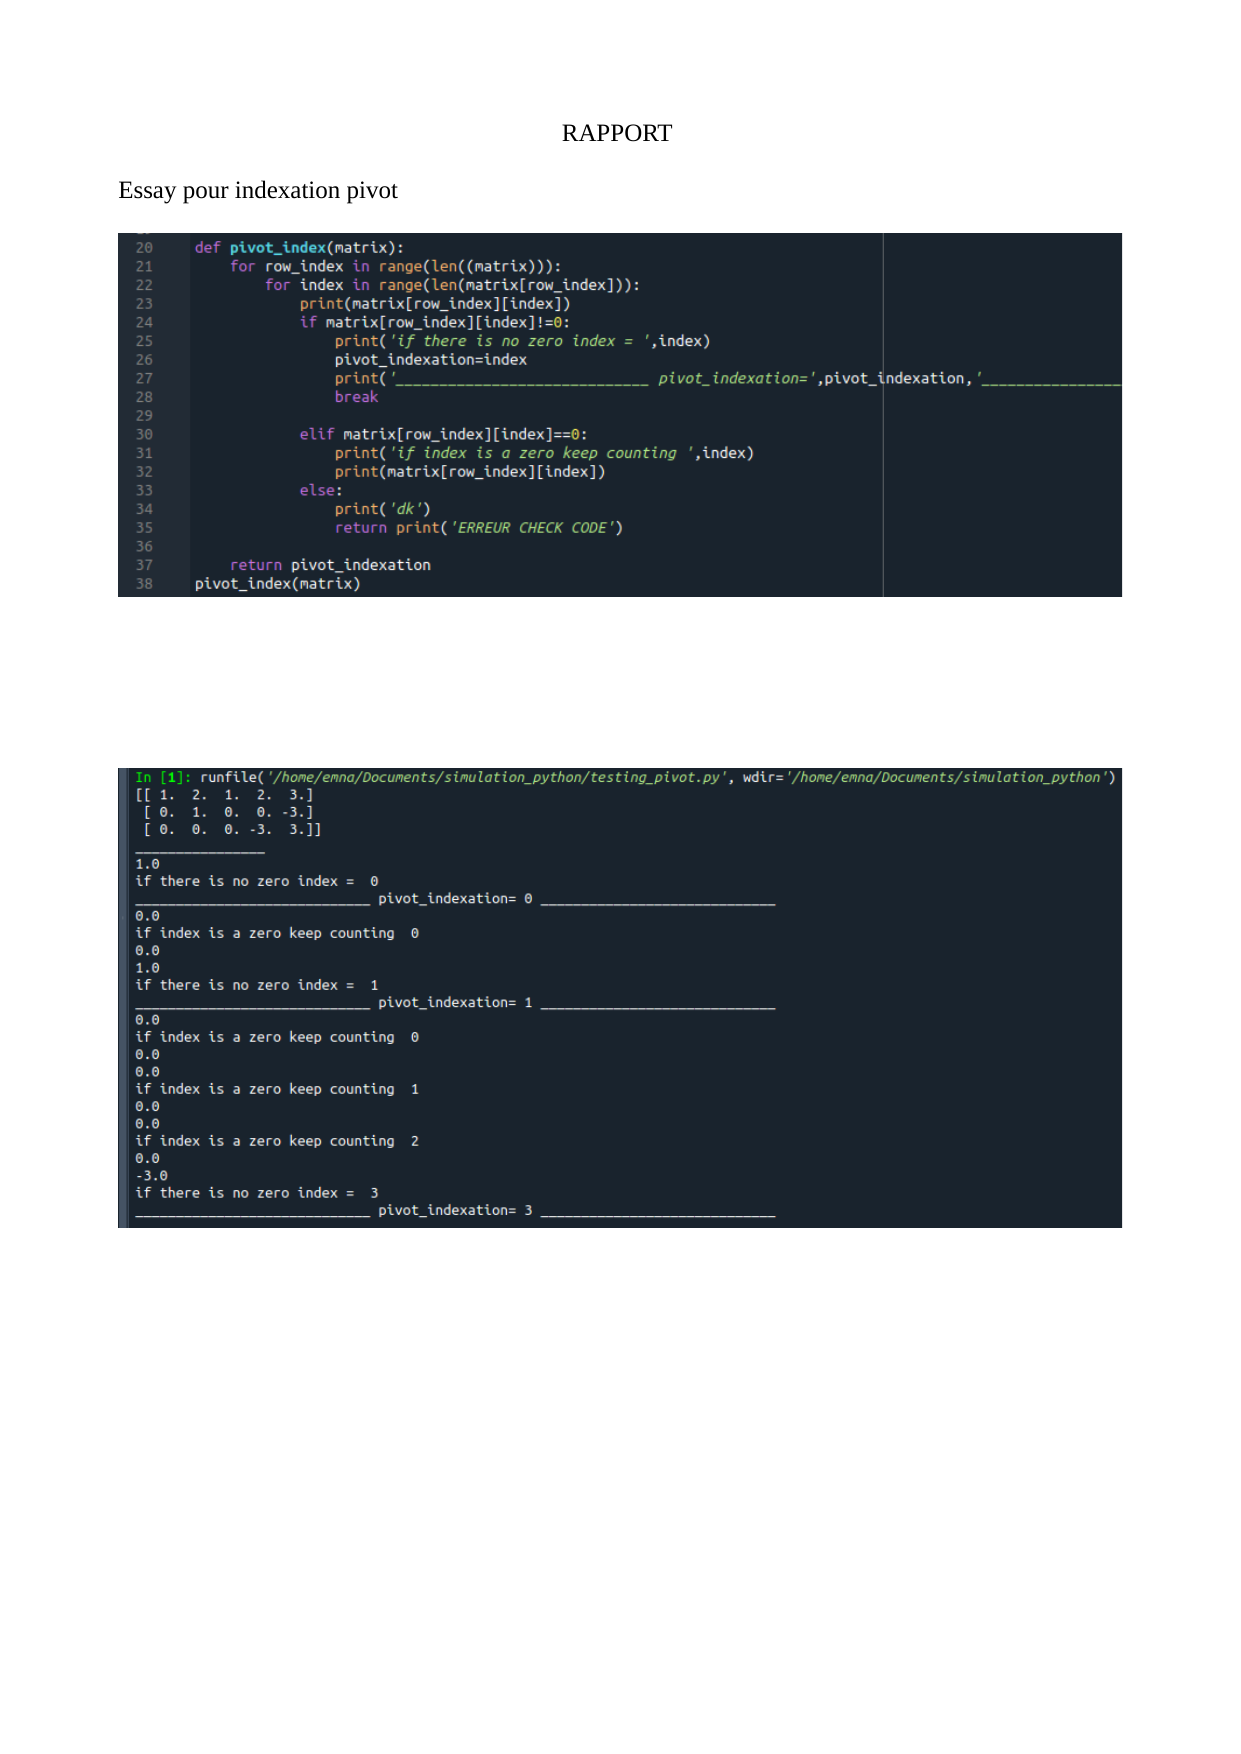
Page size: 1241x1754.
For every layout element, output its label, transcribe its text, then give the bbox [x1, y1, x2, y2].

text Essay pour indexation pivot [118, 176, 1122, 204]
picture [118, 768, 1123, 1228]
picture [118, 233, 1123, 597]
text RAPPORT [118, 118, 1122, 147]
